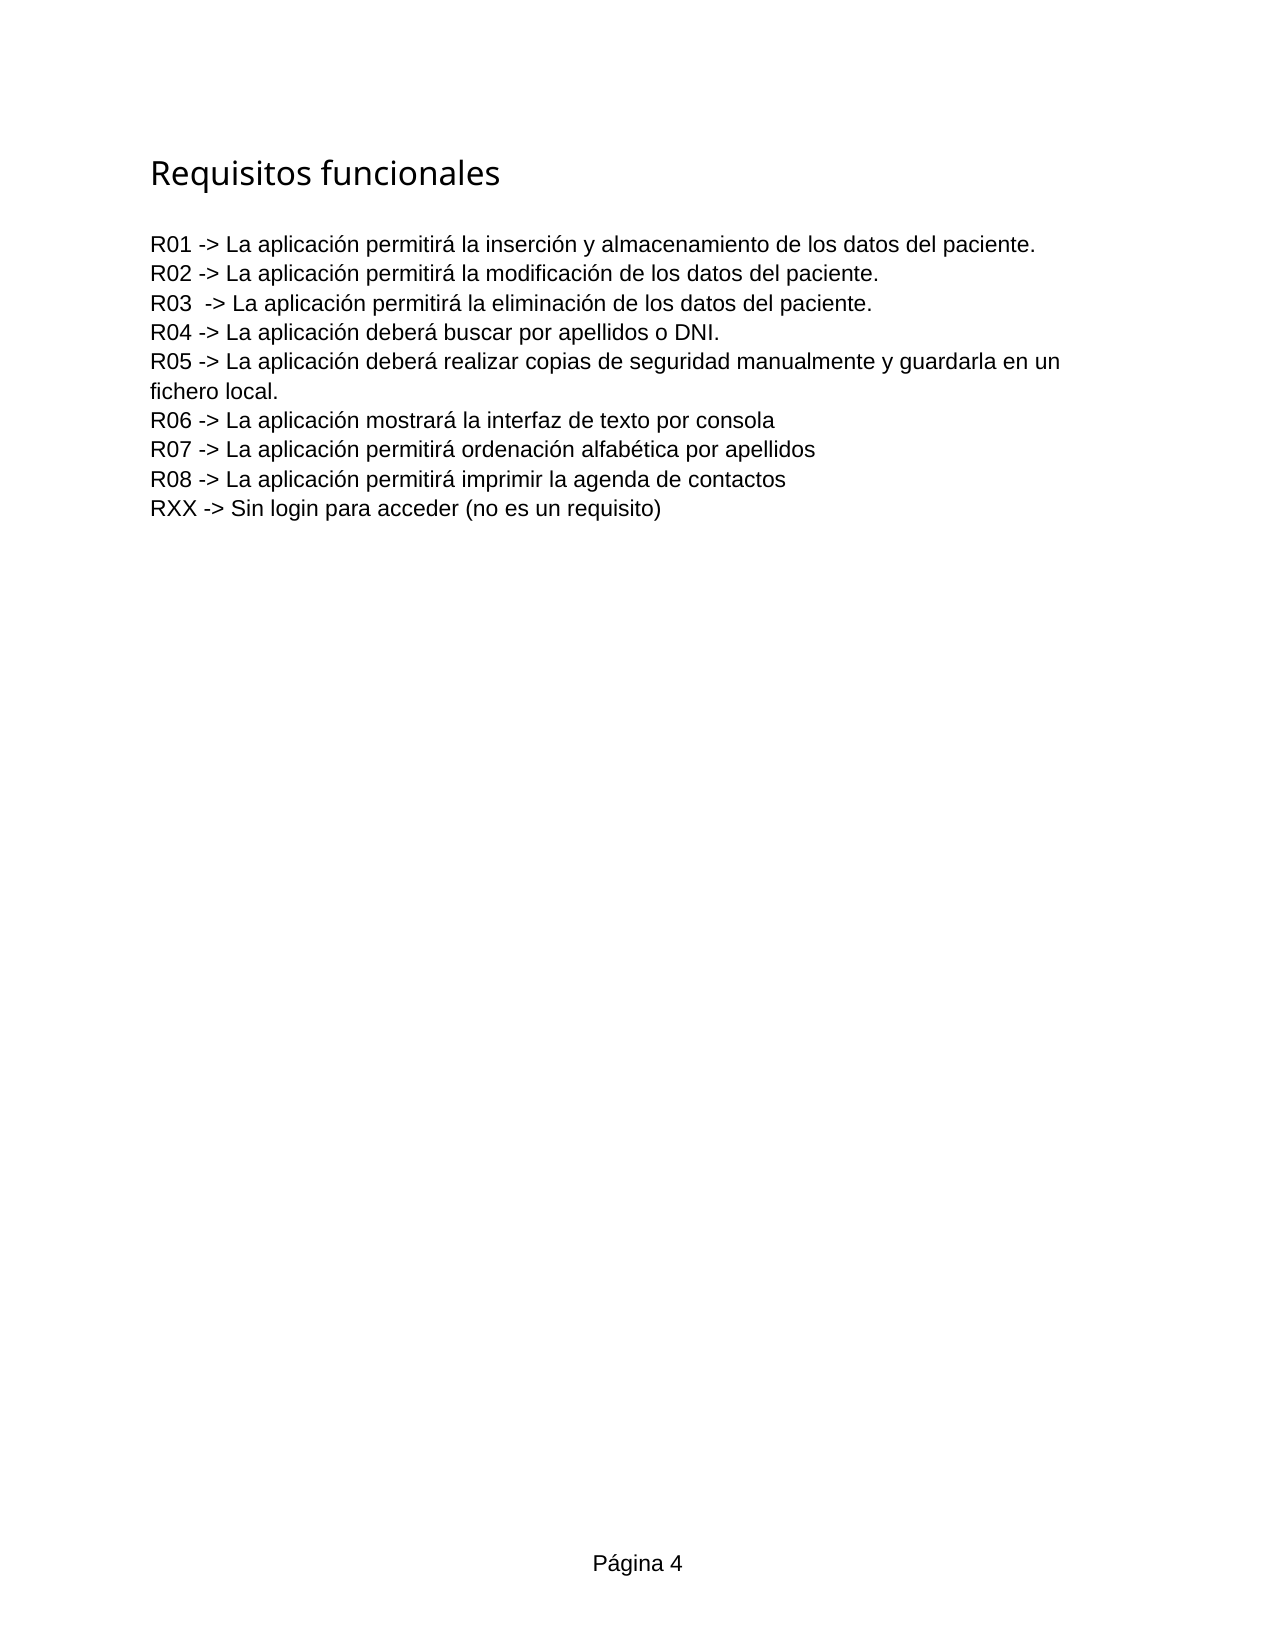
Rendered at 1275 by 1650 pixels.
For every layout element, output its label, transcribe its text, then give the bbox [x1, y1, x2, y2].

text R08 -> La aplicación permitirá imprimir la agenda de contactos [150, 467, 1125, 492]
text R06 -> La aplicación mostrará la interfaz de texto por consola [150, 408, 1125, 433]
text R03 -> La aplicación permitirá la eliminación de los datos del paciente. [150, 290, 1125, 316]
text R05 -> La aplicación deberá realizar copias de seguridad manualmente y guardarla en un fichero local. [150, 349, 1125, 404]
text R07 -> La aplicación permitirá ordenación alfabética por apellidos [150, 437, 1125, 463]
text R01 -> La aplicación permitirá la inserción y almacenamiento de los datos del paciente. [150, 232, 1125, 257]
text RXX -> Sin login para acceder (no es un requisito) [150, 496, 1125, 522]
subtitle Requisitos funcionales [150, 150, 1125, 195]
text R02 -> La aplicación permitirá la modificación de los datos del paciente. [150, 261, 1125, 287]
text R04 -> La aplicación deberá buscar por apellidos o DNI. [150, 320, 1125, 345]
